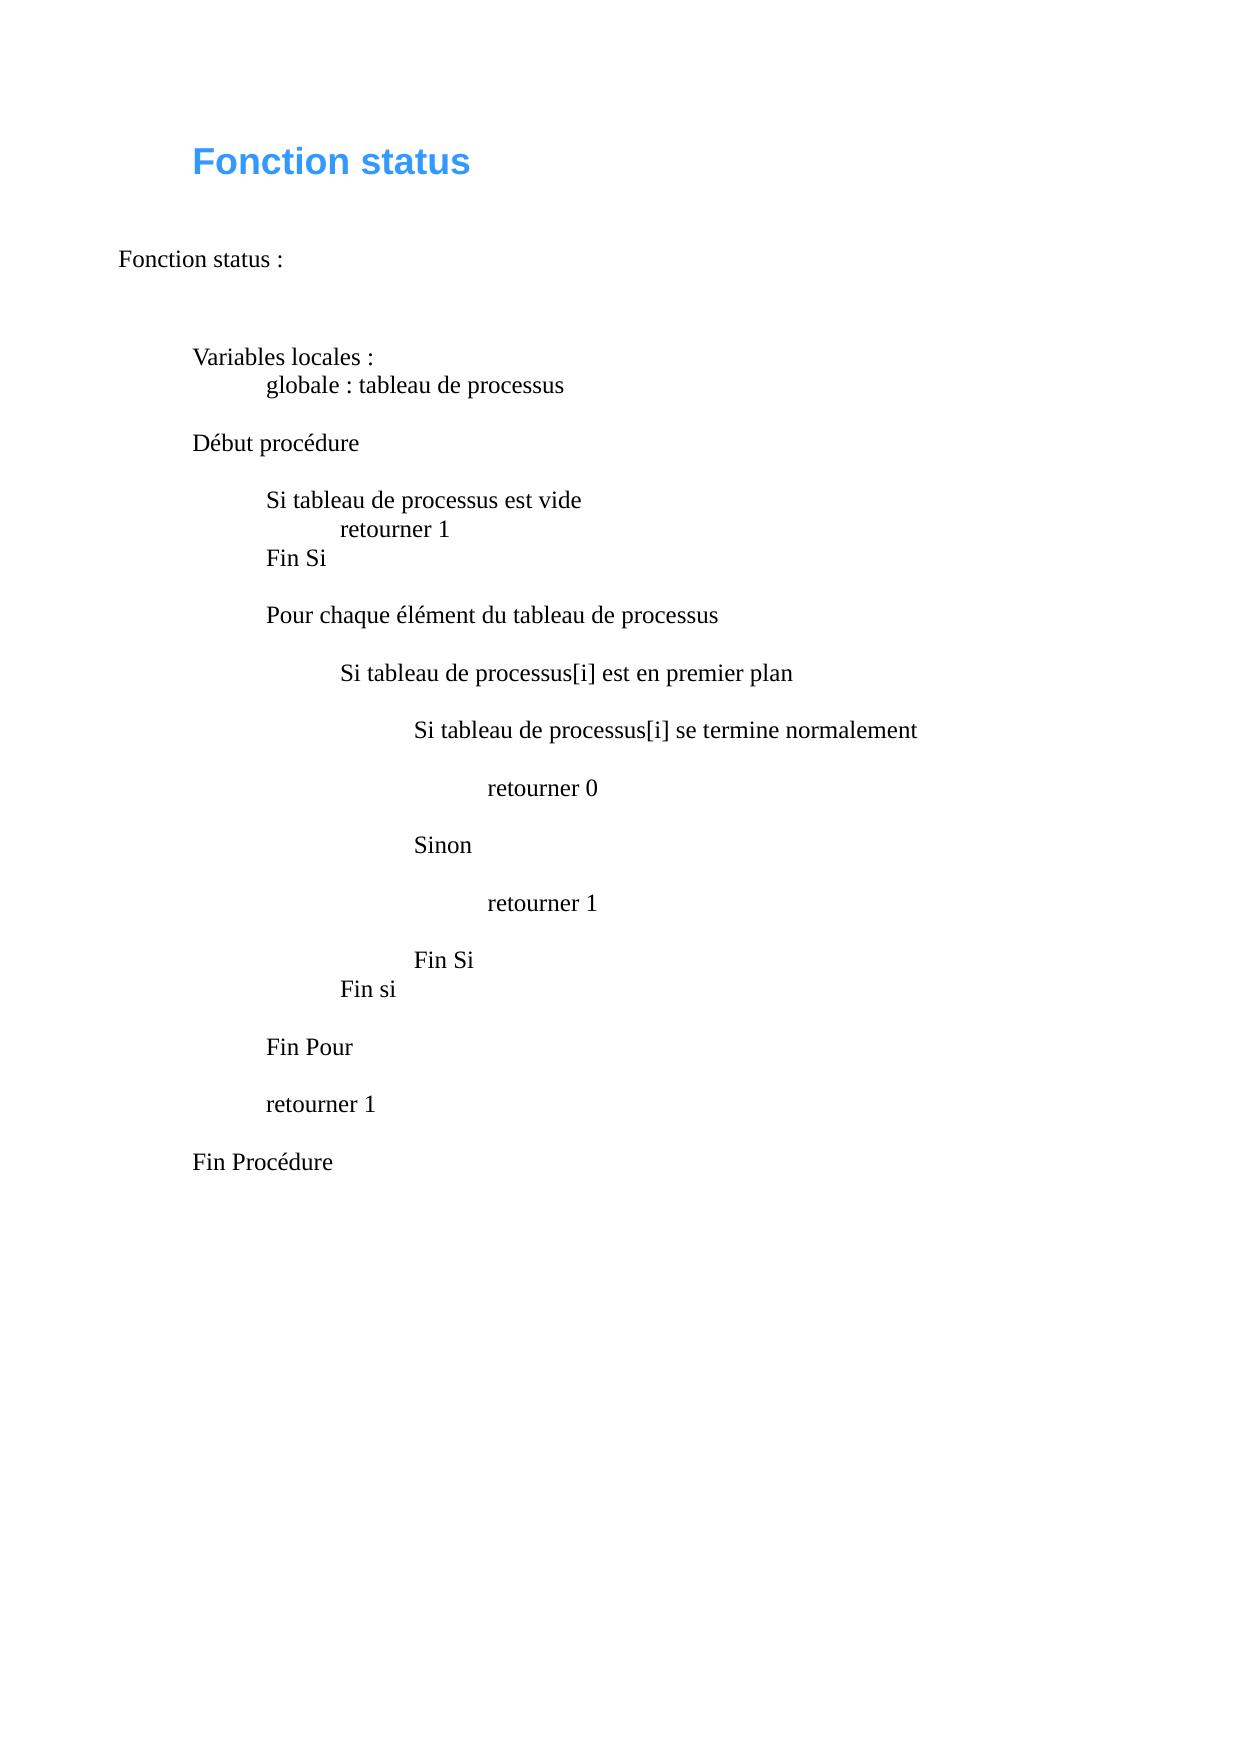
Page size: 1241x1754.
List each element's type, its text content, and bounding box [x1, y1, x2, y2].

text Fin Si [118, 946, 1122, 974]
text retourner 0 [118, 773, 1122, 802]
text Pour chaque élément du tableau de processus [118, 601, 1122, 629]
text Fin Pour [118, 1032, 1122, 1061]
text Fin Si [118, 543, 1122, 572]
text globale : tableau de processus [118, 371, 1122, 399]
text Fin Procédure [118, 1147, 1122, 1176]
text retourner 1 [118, 1089, 1122, 1118]
text retourner 1 [118, 888, 1122, 917]
text retourner 1 [118, 514, 1122, 543]
text Si tableau de processus est vide [118, 486, 1122, 514]
text Fin si [118, 974, 1122, 1003]
text Sinon [118, 831, 1122, 859]
text Si tableau de processus[i] se termine normalement [118, 716, 1122, 744]
text Variables locales : [118, 342, 1122, 371]
subtitle Fonction status [118, 139, 1122, 182]
text Fonction status : [118, 244, 1122, 272]
text Début procédure [118, 428, 1122, 457]
text Si tableau de processus[i] est en premier plan [118, 658, 1122, 687]
